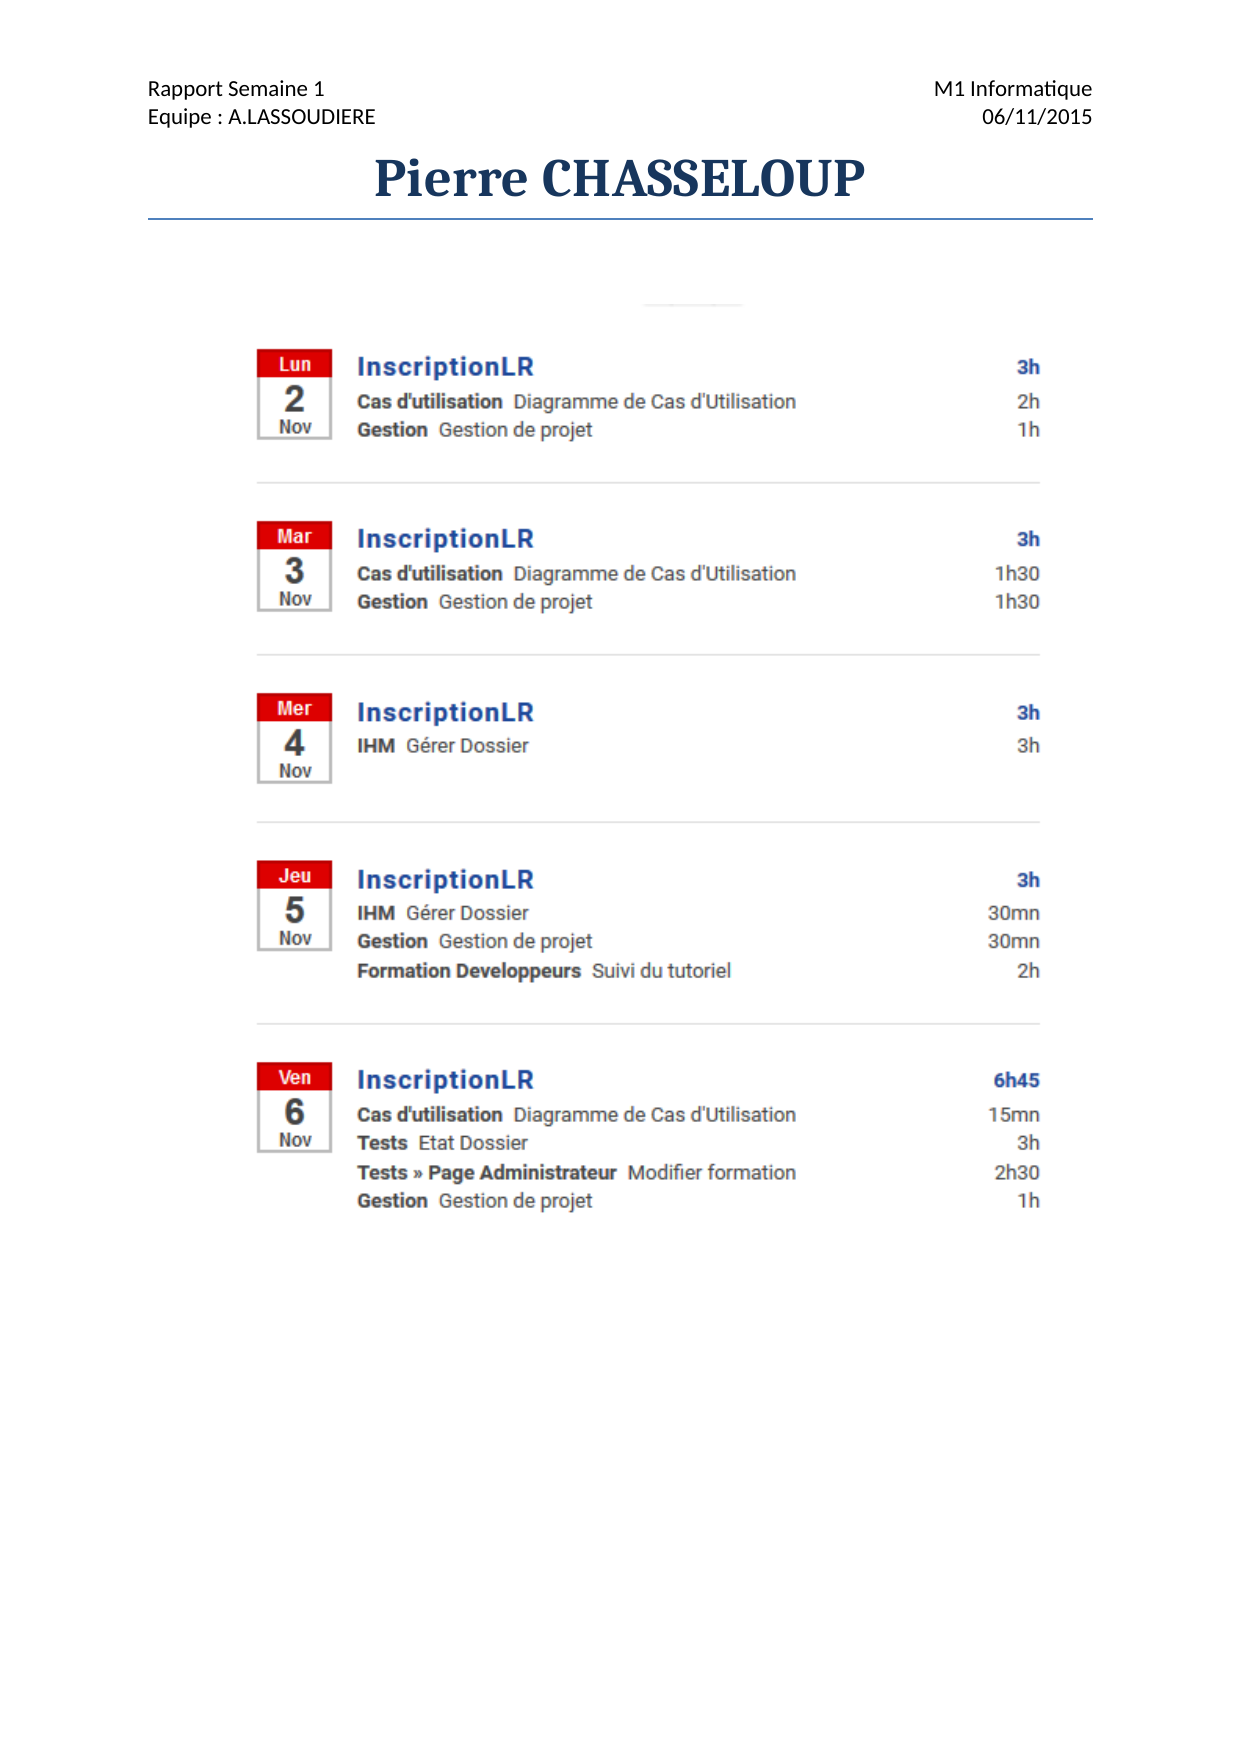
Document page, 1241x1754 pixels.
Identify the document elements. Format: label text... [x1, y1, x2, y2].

title Pierre CHASSELOUP [148, 148, 1093, 218]
picture [241, 304, 1059, 1222]
